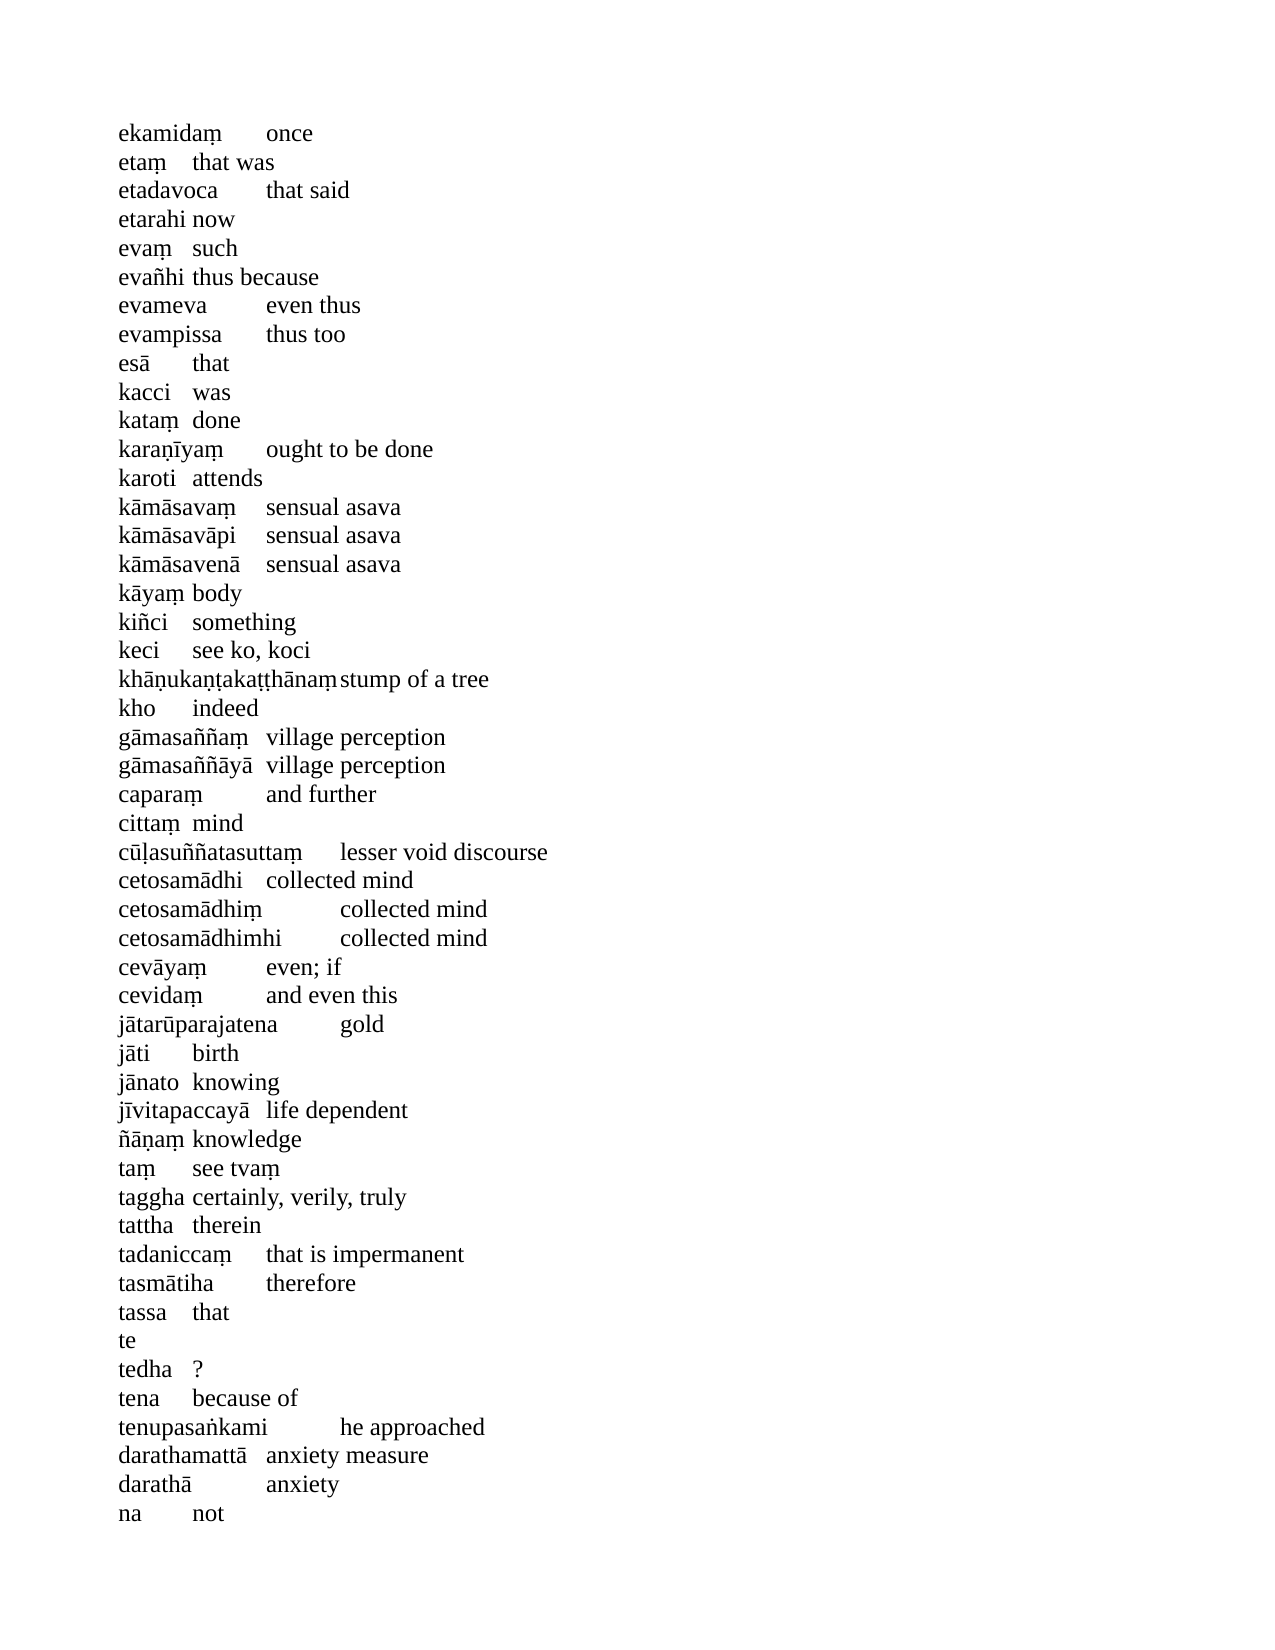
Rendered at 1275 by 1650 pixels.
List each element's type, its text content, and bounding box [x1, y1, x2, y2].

text tena because of [118, 1383, 1157, 1412]
text darathamattā anxiety measure [118, 1441, 1157, 1469]
text kāmāsavāpi sensual asava [118, 521, 1157, 549]
text cetosamādhimhi collected mind [118, 923, 1157, 952]
text kāmāsavenā sensual asava [118, 549, 1157, 578]
text ñāṇaṃ knowledge [118, 1124, 1157, 1153]
text jānato knowing [118, 1067, 1157, 1096]
text darathā anxiety [118, 1469, 1157, 1498]
text gāmasaññaṃ village perception [118, 722, 1157, 751]
text caparaṃ and further [118, 779, 1157, 808]
text cūḷasuññatasuttaṃ lesser void discourse [118, 837, 1157, 866]
text etadavoca that said [118, 176, 1157, 204]
text cetosamādhiṃ collected mind [118, 894, 1157, 923]
text tadaniccaṃ that is impermanent [118, 1239, 1157, 1268]
text etaṃ that was [118, 147, 1157, 176]
text tedha ? [118, 1354, 1157, 1383]
text evampissa thus too [118, 319, 1157, 348]
text evameva even thus [118, 291, 1157, 319]
text kāyaṃ body [118, 578, 1157, 607]
text cevidaṃ and even this [118, 981, 1157, 1009]
text kacci was [118, 377, 1157, 406]
text kho indeed [118, 693, 1157, 722]
text evaṃ such [118, 233, 1157, 262]
text kāmāsavaṃ sensual asava [118, 492, 1157, 521]
text taggha certainly, verily, truly [118, 1182, 1157, 1211]
text evañhi thus because [118, 262, 1157, 291]
text karoti attends [118, 463, 1157, 492]
text gāmasaññāyā village perception [118, 751, 1157, 779]
text taṃ see tvaṃ [118, 1153, 1157, 1182]
text karaṇīyaṃ ought to be done [118, 434, 1157, 463]
text cetosamādhi collected mind [118, 866, 1157, 894]
text ekamidaṃ once [118, 118, 1157, 147]
text jāti birth [118, 1038, 1157, 1067]
text tattha therein [118, 1211, 1157, 1239]
text te [118, 1326, 1157, 1354]
text esā that [118, 348, 1157, 377]
text tasmātiha therefore [118, 1268, 1157, 1297]
text etarahi now [118, 204, 1157, 233]
text kiñci something [118, 607, 1157, 636]
text tassa that [118, 1297, 1157, 1326]
text kataṃ done [118, 406, 1157, 434]
text cevāyaṃ even; if [118, 952, 1157, 981]
text khāṇukaṇṭakaṭṭhānaṃ stump of a tree [118, 664, 1157, 693]
text jīvitapaccayā life dependent [118, 1096, 1157, 1124]
text na not [118, 1498, 1157, 1527]
text cittaṃ mind [118, 808, 1157, 837]
text tenupasaṅkami he approached [118, 1412, 1157, 1441]
text jātarūparajatena gold [118, 1009, 1157, 1038]
text keci see ko, koci [118, 636, 1157, 664]
